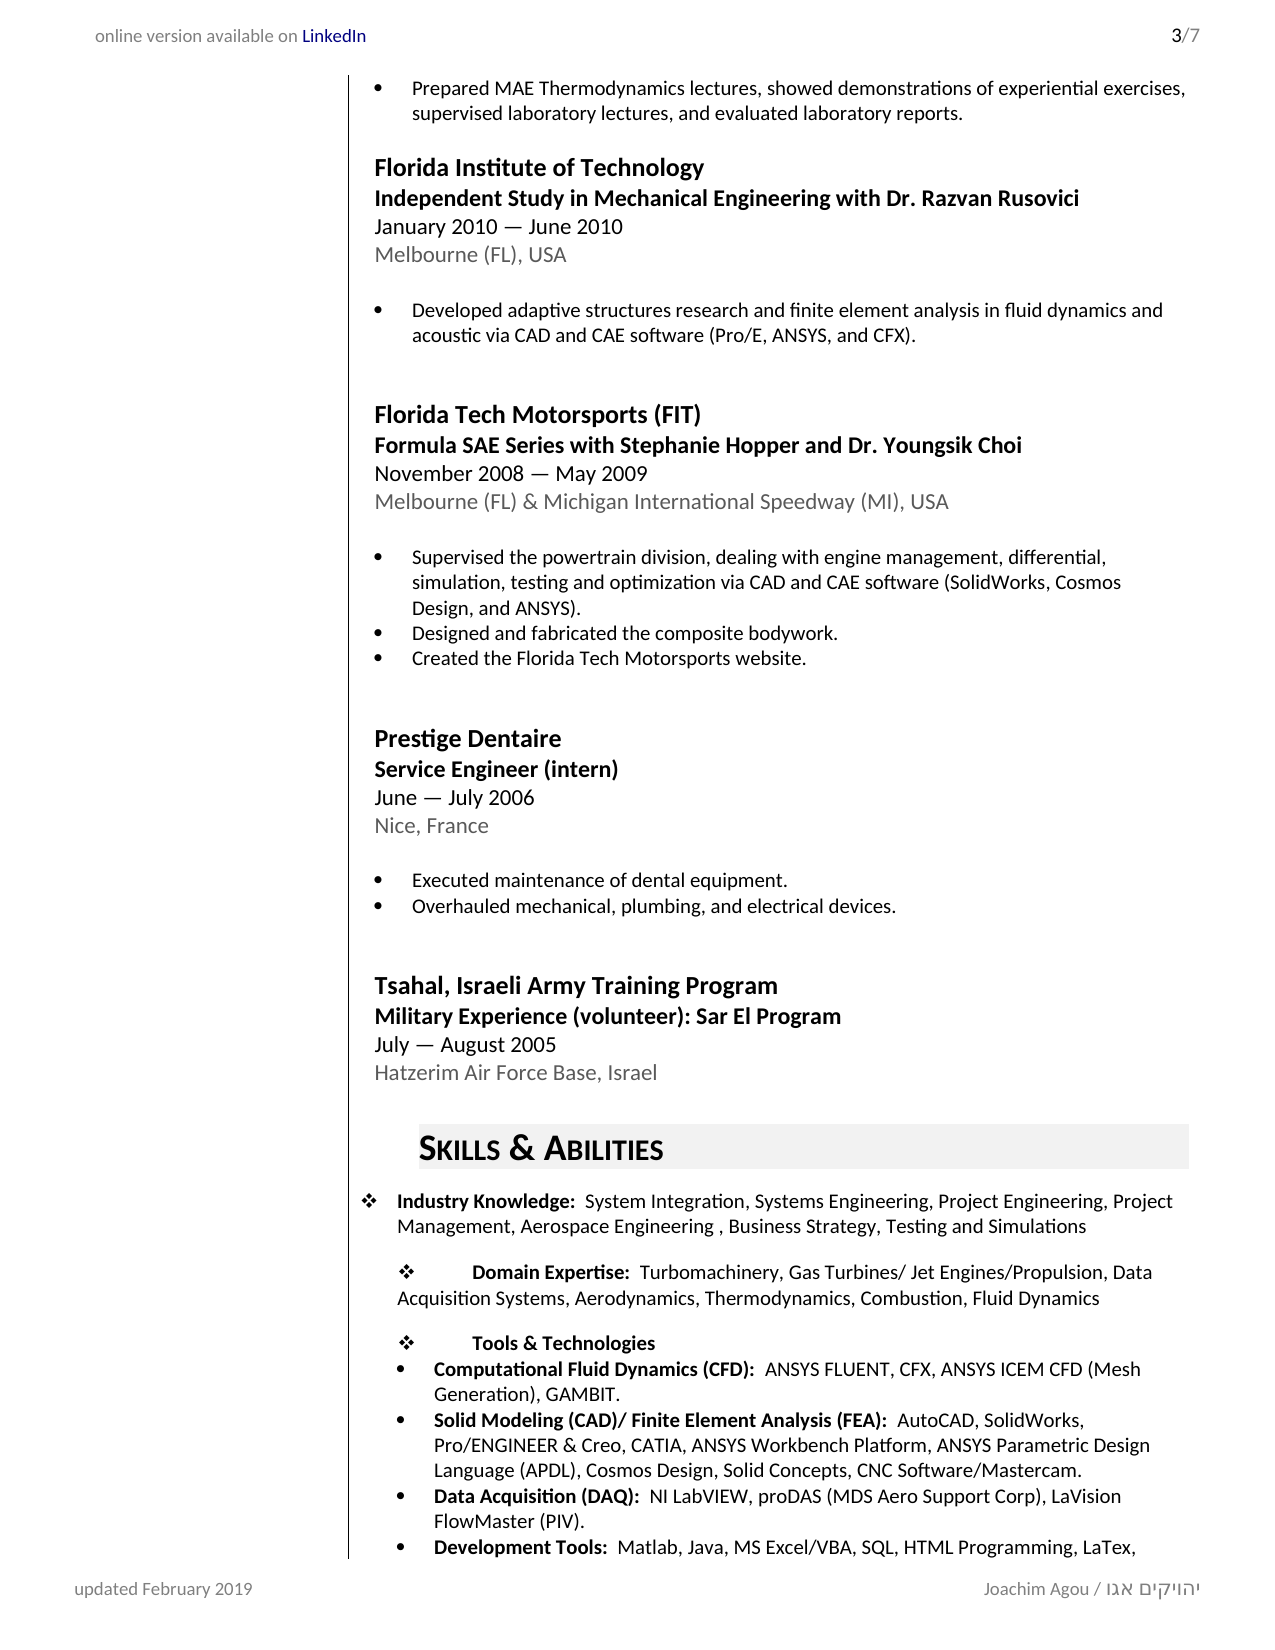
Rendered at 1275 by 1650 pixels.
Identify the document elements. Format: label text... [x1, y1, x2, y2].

table_header [59, 75, 348, 1559]
table_header JOACHIM AGOU Mechanical Aerospace Engineer | Systems Integration Project Engineering | Project Management Experienced mechanical aerospace engineer with a combined 10+ years of dedication and proven ability in project engineering, prototype design/development, systems integration, quality assurance, and manufacturing methodologies. Throughout my various positions and projects in Aerospace and Energy industry, I always had pleasure forming trust-based relationships, solving complex customer problems, and leading teams to achieve challenging goals. My guiding principles are simple: work hard, lead by example and deliver a positive impact on every professional and personal engagement. Experience MDS Aero Support Corporation Gas Turbine Applications Engineer (Systems Integrator) December 2013 — Present Ottawa (ON), Canada Develop and deploy engine test facilities and test systems for aviation and industrial Gas Turbines with emphasis on Instrumentation and Software integration. A few projects I worked on: Maintenance, Repair, and Overhaul (MRO) facilities: Air France Industries KLM Engineering & Maintenance (France) – CFM56, GE90, GP7200, GEnx GKN Aerospace (Sweden) – Volvo RM12 (Gripen fighter jet) Vector Aerospace (Canada) – P&WC JT15D (multiple variants) Lockheed Martin Commercial Engine Solutions (Canada) – CFM56 (multiple variants) Safran Aircraft Engine Services Morocco (Morocco) – CFM56 (multiple variants) Research and Development (R&D) facilities: Rolls-Royce/ NASA Stennis Space Center (USA) – Outdoor Jet Engine Test Facility (development and certification testing) Safran Aircraft Engines (formerly Snecma) (France) – CFM LEAP (certification testing), CFM56 (endurance testing) MAN Energy Solutions (Germany) – Industrial Gas Turbine MGT6000-2S, MG8000-1S MDS AeroTest/ GLACIER Test Facility (Canada) – Emissions system support AVIC Commercial Aircraft Engines (ACAE) / Aeroengine Corporation of China (AECC) (China) – Fan, Booster, HPC, and Turbine (development testing) Define the relevant engine and facility parameters to be measured and calculated by the Data Acquisition System (DAS) for engine turbine testing. Configure Data Acquisition System (DAS), prepare post-analysis report templates, create real-time display pages, and automate test sequences to meet customer needs. Design the customer's operations consoles and the integration of HMI to control and monitor the DAS and facility equipment. Support customer's operations of engine testing during and beyond the commissioning phase (Field Service Representative) for extended periods (6+ months). Prepare and review technical documents: Engineering Specifications (ES), Design Briefs (DB), drawings (GA), Purchase Requests (PR), and Engineering Coordination Memos (ECM) for data acquisition software components, control/test systems, console design, and customer support. Write and run in-house and on-site Acceptance Test Procedures (ATP) to validate deliverables comply with contract technical and commercial requirements. Participate in on-site installation and commissioning of the Data Acquisition System (DAS), including performing on-site Acceptance Test Procedures (ATP) with clients. Use knowledge gained in the test cell environment to guide other engineering departments in the interpretation of customer requirements, and the design solutions required to meet those needs. Provide on-site and remote customer training in collaboration with Customer Service. Siemens Canada (formerly Rolls-Royce Canada), Research and Technology Combustion & Pollutant Emissions Engineer - Aerothermal (intern) January 2013 — August 2013 Montreal (QC), Canada Operated pollutants measurements with gas analyzers - FTIR/FID/O2 CEMS (Continuous Emission Monitoring Systems) - on Gas Turbine testbeds. Improved emissions data processing and analysis of non-conventional pollutants emissions. Evaluated the combustion performance of liquid (biodiesel blends) and gaseous (syngas blends) biofuels in terms of smoke & emissions and lean blow out. Characterized promising liquid and gaseous novel biofuels for use in industrial Gas Turbines to reduce greenhouse gases and potentially operation costs. Developed a robust numerical model for biofuels injection and combustion prediction (CFD). Compared biofuels with baseline fuels to examine the benefits while maintaining an acceptable overall combustion performance. Combustion Research Laboratory at Laval University Research & Teaching Assistant with Dr. Alain De Champlain January 2011 — December 2012 Quebec City (QC), Canada Developed biofuels (liquid & gaseous) applications for Gas Turbine and aircraft propulsion. Operated combustion gas emissions monitoring of swirl combustor via FTIR (Fourier Transformation Infrared) – spectroscopy technology. Executed experimental tests of spray using PIV (Particle Image Velocimetry). Computed fluid dynamics prediction (CFD) of biodiesel spray including swirler configurations with emphasis on penetration depth, droplet size, velocity and spreading. Designed and assembled experimental apparatus, conducted experiments, trained, and supervised international summer interns. Hands on work like soldering electrical circuits, wiring instruments, and assembling process equipment (mass flow controllers, piping, pumps, pressure chambers, heaters, valves, injectors, and heat exchangers). Deployed Data Acquisition System (DAS), calibrated instrumentation, performed tests, and troubleshot problems. Compiled VBA program to collate and analyze a large volume of experimental data. Critically analyzed data after tests and correlated it with empirical evidence. Optimized the testing process to enhance data collection and established a benchmark for quantifying test results. Authored comprehensive technical reports to document test protocol, safety procedures, equipment laboratory, and findings. Successfully completed WHMIS and WORKSMART health and safety training programs. Prepared MAE Thermodynamics lectures, showed demonstrations of experiential exercises, supervised laboratory lectures, and evaluated laboratory reports. Florida Institute of Technology Independent Study in Mechanical Engineering with Dr. Razvan Rusovici January 2010 — June 2010 Melbourne (FL), USA Developed adaptive structures research and finite element analysis in fluid dynamics and acoustic via CAD and CAE software (Pro/E, ANSYS, and CFX). Florida Tech Motorsports (FIT) Formula SAE Series with Stephanie Hopper and Dr. Youngsik Choi November 2008 — May 2009 Melbourne (FL) & Michigan International Speedway (MI), USA Supervised the powertrain division, dealing with engine management, differential, simulation, testing and optimization via CAD and CAE software (SolidWorks, Cosmos Design, and ANSYS). Designed and fabricated the composite bodywork. Created the Florida Tech Motorsports website. Prestige Dentaire Service Engineer (intern) June — July 2006 Nice, France Executed maintenance of dental equipment. Overhauled mechanical, plumbing, and electrical devices. Tsahal, Israeli Army Training Program Military Experience (volunteer): Sar El Program July — August 2005 Hatzerim Air Force Base, Israel Skills & Abilities Industry Knowledge: System Integration, Systems Engineering, Project Engineering, Project Management, Aerospace Engineering , Business Strategy, Testing and Simulations Domain Expertise: Turbomachinery, Gas Turbines/ Jet Engines/Propulsion, Data Acquisition Systems, Aerodynamics, Thermodynamics, Combustion, Fluid Dynamics Tools & Technologies Computational Fluid Dynamics (CFD): ANSYS FLUENT, CFX, ANSYS ICEM CFD (Mesh Generation), GAMBIT. Solid Modeling (CAD)/ Finite Element Analysis (FEA): AutoCAD, SolidWorks, Pro/ENGINEER & Creo, CATIA, ANSYS Workbench Platform, ANSYS Parametric Design Language (APDL), Cosmos Design, Solid Concepts, CNC Software/Mastercam. Data Acquisition (DAQ): NI LabVIEW, proDAS (MDS Aero Support Corp), LaVision FlowMaster (PIV). Development Tools: Matlab, Java, MS Excel/VBA, SQL, HTML Programming, LaTex, Mediawiki, Wi-Fi security and pentesting (Kali Linux). Computer Skills: Microsoft Office, NetBeans, MATLAB, Mathcad, Maple, Adobe Dreamweaver, Adobe Photoshop/ Lightroom, Adobe Premiere Pro, VMWare (Virtualization), Linux. Interpersonal Skills: Problem Solving, Team Leadership, Engineering Management, Training, Teaching, Negotiation Languages: English (Bilingual), French (Native), Spanish (Limited working), Italian (Elementary), Hebrew (Elementary) Education Laval University Master of Science (M.S.), Mechanical Engineering with Experimental Thesis. (ABD) December 2013 Quebec City (QC), Canada Research Assistant (Combustion Laboratory). Teaching Assistant (MAE Thermodynamics). Laser Safety Certificate & WHMIS (Workplace Hazardous Materials Information System) qualified. Relevant courses completed: Combustion Fundamentals (+CFD) Internal Combustion Engines (+CFD) Propulsion/ Air-breathing Engines (+CFD) Data Acquisition and Signal Conditioning Systems Optimization Control Systems Carleton University Summer Program, Mechanical Engineering Summer 2012 Ottawa (ON), Canada Experimental tests of spray using PIV (Particle Image Velocimetry) and PDPA (Phase Doppler Particle Analyzer). Florida Institute of Technology Bachelor of Science, Mechanical Engineering (transfer student)* May 2010 Melbourne (FL), USA Formula SAE member. Powertrain Division and Bodywork designer. Relevant courses completed: Computer-Aided Engineering Aerodynamics and Flight Mechanics Design of Machine Elements Mechanical Vibrations Fluid Mechanics (+Lab) Heating Ventilation and Air Conditioning (HVAC) Mechanical Engineering Design 2 Thermal Systems Design Thermodynamics 2 Heat Transfer (+Lab) Control Systems Electric & Electronics Circuits Theory of Machines Materials Science and Engineering (+Lab) Calculus 3 Boundary Value Problems Technical Communication Engineering Economy & Planning Music Theory SKEMA Business School (formerly Euro-American Institute of Technology) Bachelor of Science, Mechanical Engineering (transfer student)* January 2007 Sophia Antipolis, France Relevant courses completed: Thermodynamics 1 Aerodynamics Statics & Dynamics Deformable Solids Physics 2 (+Lab) Computer Aided Design and Drafting Software Development: Java & C++ General Chemistry Ethics * Florida Institute of Technology and SKEMA Business School were part of a dual-degree program, and thus share a common graduation project. Lycée Général et Technologique Les Eucalyptus June 2004 Nice, France High school, Baccalauréat Science Stream (S), Specialization Physics & Chemistry, Option Engineering Sciences. Publications / Conference Papers J. Agou, B. Paquet & A. deChamplain. “Emission Measurements of Various Biofuels using a Commercial Swirl-Type Air-Assist Dual Fuel Injector” (with presentation), The Combustion Institute Canadian Section (CICS), Spring Technical Meeting, Université Laval, Quebec, Canada, May 13-16, 2013 M. Youssef, J. Agou, B. Paquet & A. deChamplain. “Comparative Study for Biodiesel Properties and Standards for Gas Turbine” (with presentation), The Combustion Institute Canadian Section (CICS), Spring Technical Meeting, University of Toronto, Ontario, Canada, May 13-16, 2012 Certifications & Trainings Aerial Lifts & Aerial Work Platforms, Worksite Safety Compliance Center, Certificate 156AWP-64 Airport Security Awareness Training Certificate, Butterfly Aero Training, License GB81580A20140623 Elevated Work Platform - Safety Training, CRS Contractors Rental Supply Emergency First Aid – Cardiopulmonary resuscitation (CPR) and automated external defibrillator (AED), Canadian Red Cross, Jennifer Sybrandy, Certificate 30200842 AODA Customer Service Training, MDS Aero Support Corporation Fall Protection - Safety Training, CRS Contractors Rental Supply Instant HR - Workplace Hazards Training, MDS Aero Support Corporation Laser Safety Certificate, Université Laval, License CAN/CSA E-60825-1:03; IEC 60825-1 Lockout/Tagout - Control of Hazardous Energy Training, MDS Aero Support Corporation NEXUS, Canada Border Services Agency Occupational Health and Safety Awareness Training for Workers in Ontario, MDS Aero Support Corporation WHMIS Training, MDS Aero Support Corporation WHMIS (Workplace Hazardous Materials Information System), Université Laval Working at Heights Training, Safety Training Ottawa, Debbie Desaulniers Awards Engineering & Science Student Design Showcase April 2009 Melbourne, FL Best Mechanical Engineering Senior Design Project award with Formula SAE Project (Florida Tech Motorsports). Groups & Associations American Society of Mechanical Engineers (ASME), Member #102114839 Society of Automotive Engineers International (SAE), Member since 2009 Professional Engineers and Geoscientists Newfoundland & Labrador (PEGNL) Interests Soccer, Karate (purple belt), Windsurfing (purple sail), Wakeboarding, Cycling, Skiing. Cinema, Music (DJ), Photography & Graphic Design, Traveling, High-Tech, Innovation. References John Perrin Manager of nxDAS group MDS Aero Support Corporation, Suite 200, 1220 Old Innes Road, Ottawa, Ontario, K1B 3V3, Canada Phone: +1 (613) 744-5794 x2358 E-mail: john.perrin@mdsaero.com Qing Li Software Specialist, Manager of Applications group MDS Aero Support Corporation, Suite 200, 1220 Old Innes Road, Ottawa, Ontario, K1B 3V3, Canada Phone: +1 (613) 744-5794 x2284 E-mail: qing.li@mdsaero.com Christian Bourgeois Director of Measurement Engineering MDS Aero Support Corporation, Suite 200, 1220 Old Innes Road, Ottawa, Ontario, K1B 3V3, Canada Phone: +1 (613) 744-5794 x2233 E-mail: christian.bourgeois@mdsaero.com Dr. Alain de Champlain Director & Professor, Head of Combustion Research Laboratory. Department of Mechanical & Aerospace Engineering Laval University, 1065 Avenue de la Médecine, Quebec City, Quebec, G1V 0A6, Canada Phone: +1 (438) 656-2131 x2198 E-mail: alain.dechamplain@gmc.ulaval.ca Bernard Paquet Research Engineer, Supervisor of Combustion Research Laboratory. Department of Mechanical & Aerospace Engineering Laval University, 1065 Avenue de la Médecine, Quebec City, Quebec, G1V 0A6, Canada Phone: +1 (438) 656-2131 x6809 E-mail: bernard.paquet@gmc.ulaval.ca Dr. Robert Gordon Combustion Specialist, Team Leader of Research & Technology division. Rolls-Royce Canada, 9500 Côte de Liesse, Montreal, Quebec, H8T 1A2, Canada Phone: +1 (514) 636-0964 x7316 E-mail: robert.gordon2@rolls-royce.com Dr. Yan Grasselli Academic Head of Bachelor programs and Head of the Environmental and Marine Sciences Bachelor department. SKEMA Business School, 60 rue Dostoïevski, 06902 Sophia Antipolis, France Phone: +33 (0) 4 93 95 44 03 E-mail: yan.grasselli@skema.edu Personal references available upon request. [349, 75, 1200, 1559]
